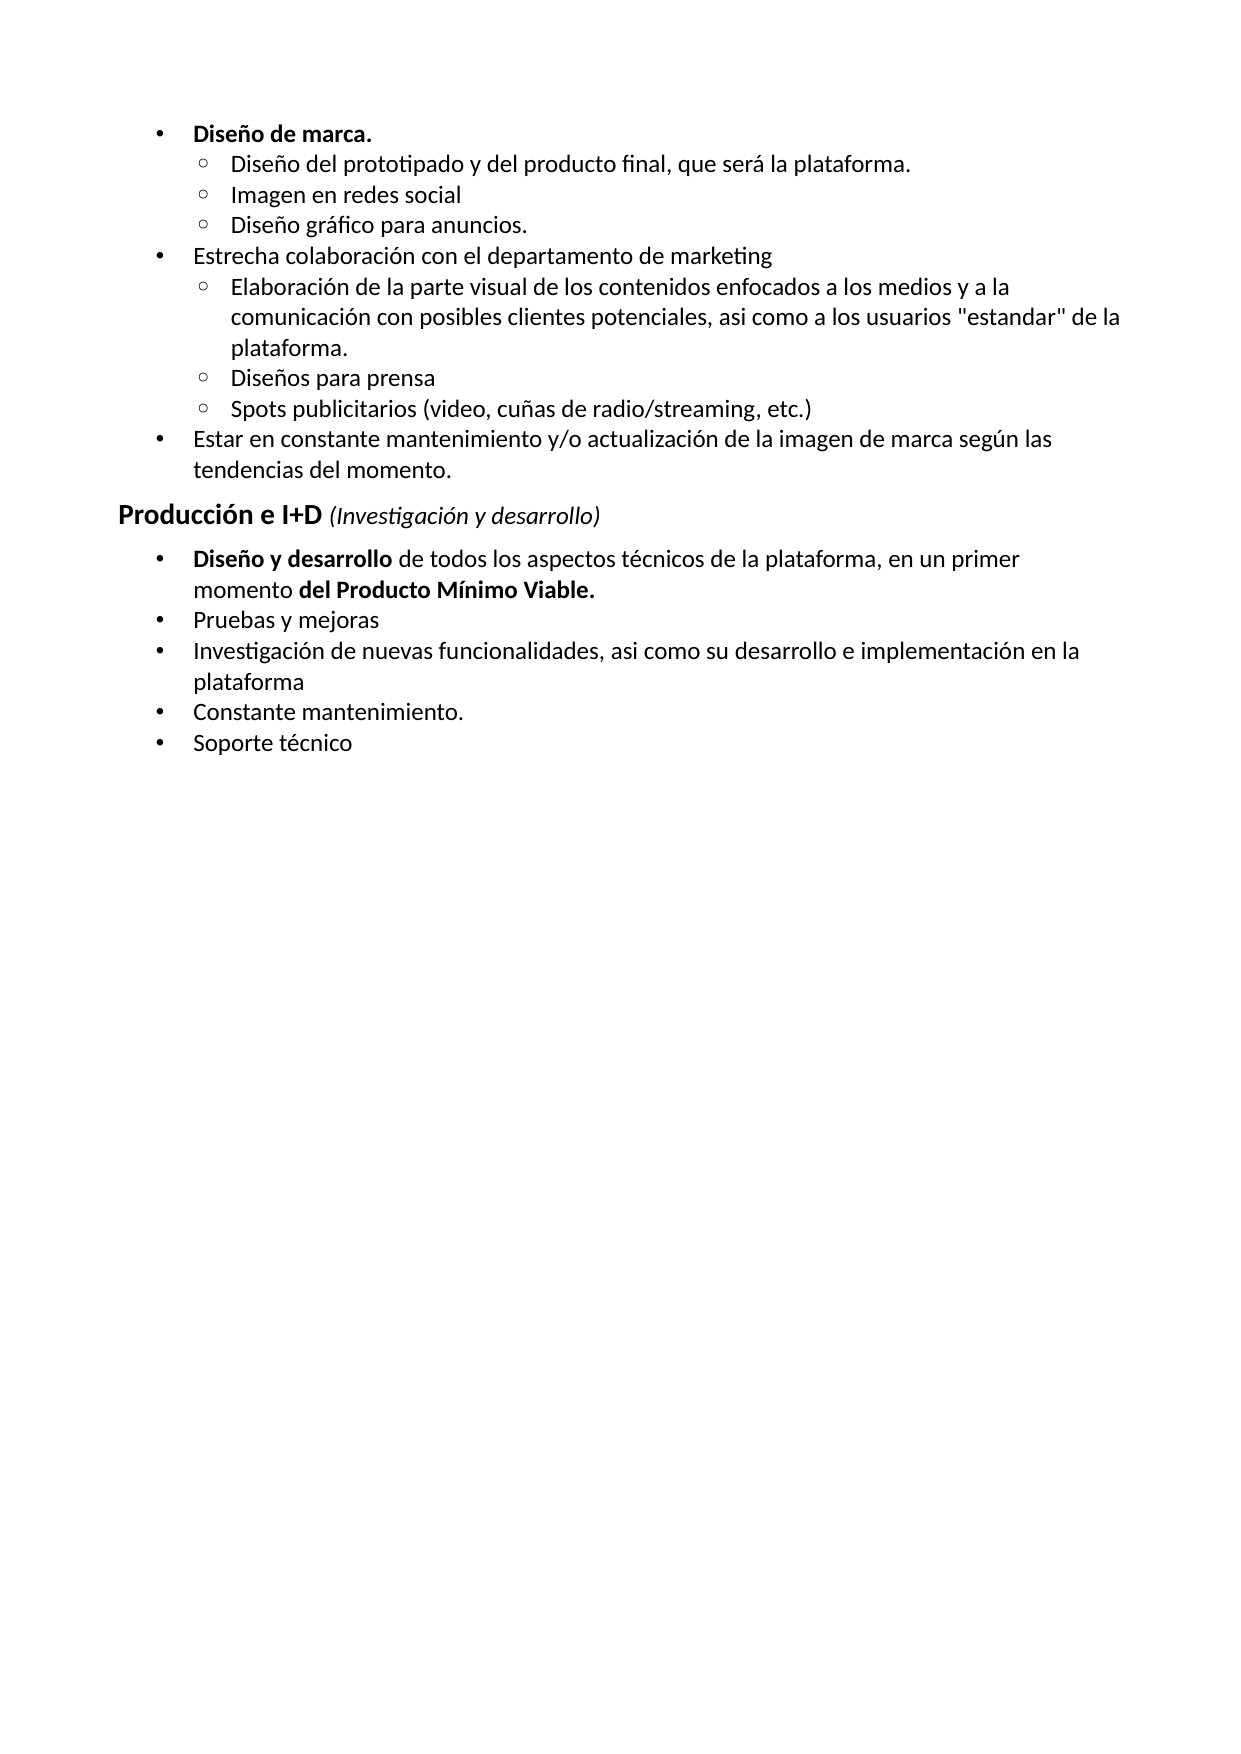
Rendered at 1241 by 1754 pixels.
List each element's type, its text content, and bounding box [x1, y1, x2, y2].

list Constante mantenimiento. [156, 696, 1122, 727]
list Estar en constante mantenimiento y/o actualización de la imagen de marca según las tendencias del momento. [156, 423, 1122, 484]
list Diseño gráfico para anuncios. [193, 210, 1122, 240]
list Elaboración de la parte visual de los contenidos enfocados a los medios y a la comunicación con posibles clientes potenciales, asi como a los usuarios "estandar" de la plataforma. [193, 271, 1122, 362]
list Diseños para prensa [193, 362, 1122, 393]
list Pruebas y mejoras [156, 604, 1122, 635]
list Diseño de marca. [156, 118, 1122, 149]
list Diseño y desarrollo de todos los aspectos técnicos de la plataforma, en un primer momento del Producto Mínimo Viable. [156, 543, 1122, 604]
list Estrecha colaboración con el departamento de marketing [156, 240, 1122, 271]
list Spots publicitarios (video, cuñas de radio/streaming, etc.) [193, 393, 1122, 423]
list Diseño del prototipado y del producto final, que será la plataforma. [193, 149, 1122, 179]
list Imagen en redes social [193, 179, 1122, 210]
text Producción e I+D (Investigación y desarrollo) [118, 496, 1122, 532]
list Soporte técnico [156, 727, 1122, 757]
list Investigación de nuevas funcionalidades, asi como su desarrollo e implementación en la plataforma [156, 635, 1122, 696]
